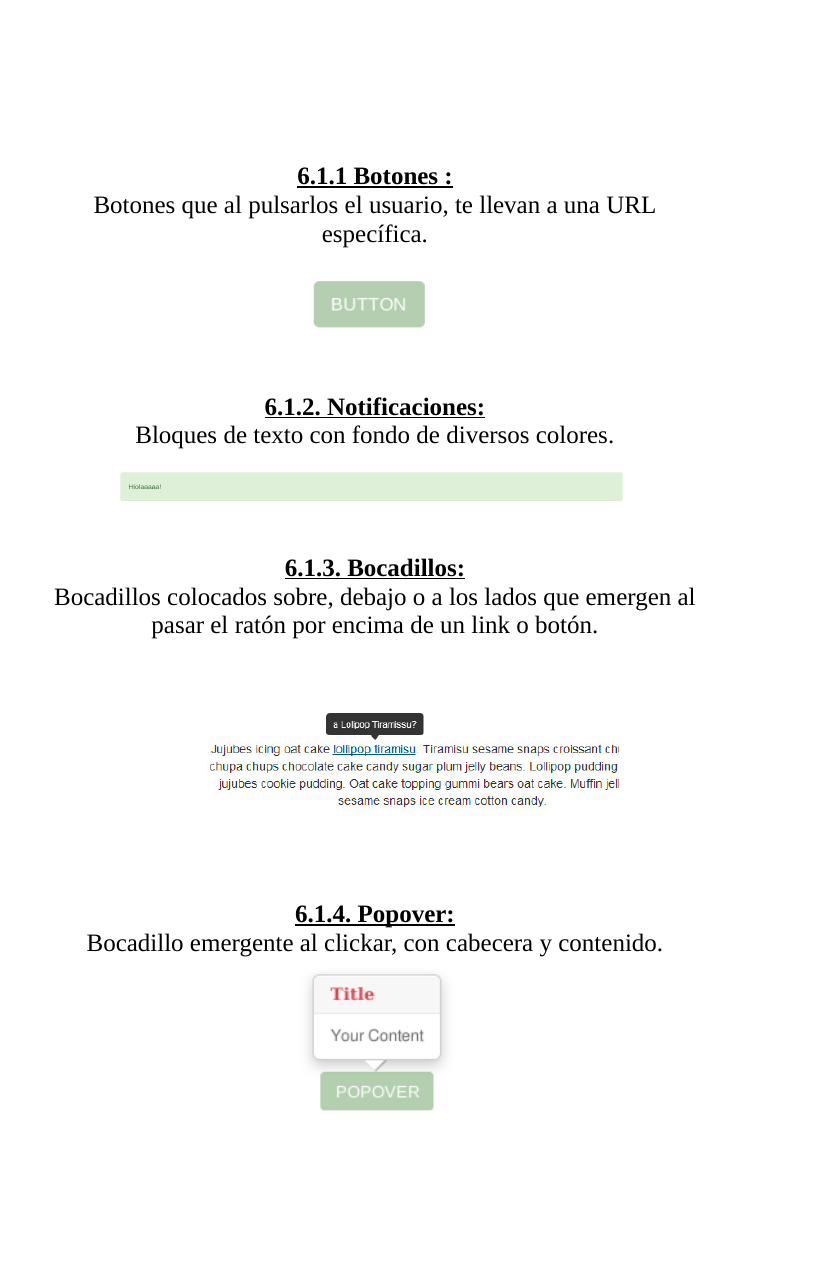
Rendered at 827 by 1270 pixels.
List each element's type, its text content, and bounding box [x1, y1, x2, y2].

picture [193, 645, 619, 885]
picture [298, 262, 451, 359]
text 6.1.3. Bocadillos: [41, 553, 709, 582]
picture [296, 968, 462, 1131]
text 6.1.1 Botones : [41, 161, 709, 190]
text 6.1.4. Popover: [41, 899, 709, 928]
text Bocadillos colocados sobre, debajo o a los lados que emergen al pasar el ratón por encima de un link o botón. [41, 582, 709, 639]
text Bocadillo emergente al clickar, con cabecera y contenido. [41, 928, 709, 957]
text Bloques de texto con fondo de diversos colores. [41, 421, 709, 449]
picture [118, 463, 632, 510]
text 6.1.2. Notificaciones: [41, 392, 709, 421]
text Botones que al pulsarlos el usuario, te llevan a una URL específica. [41, 190, 709, 248]
